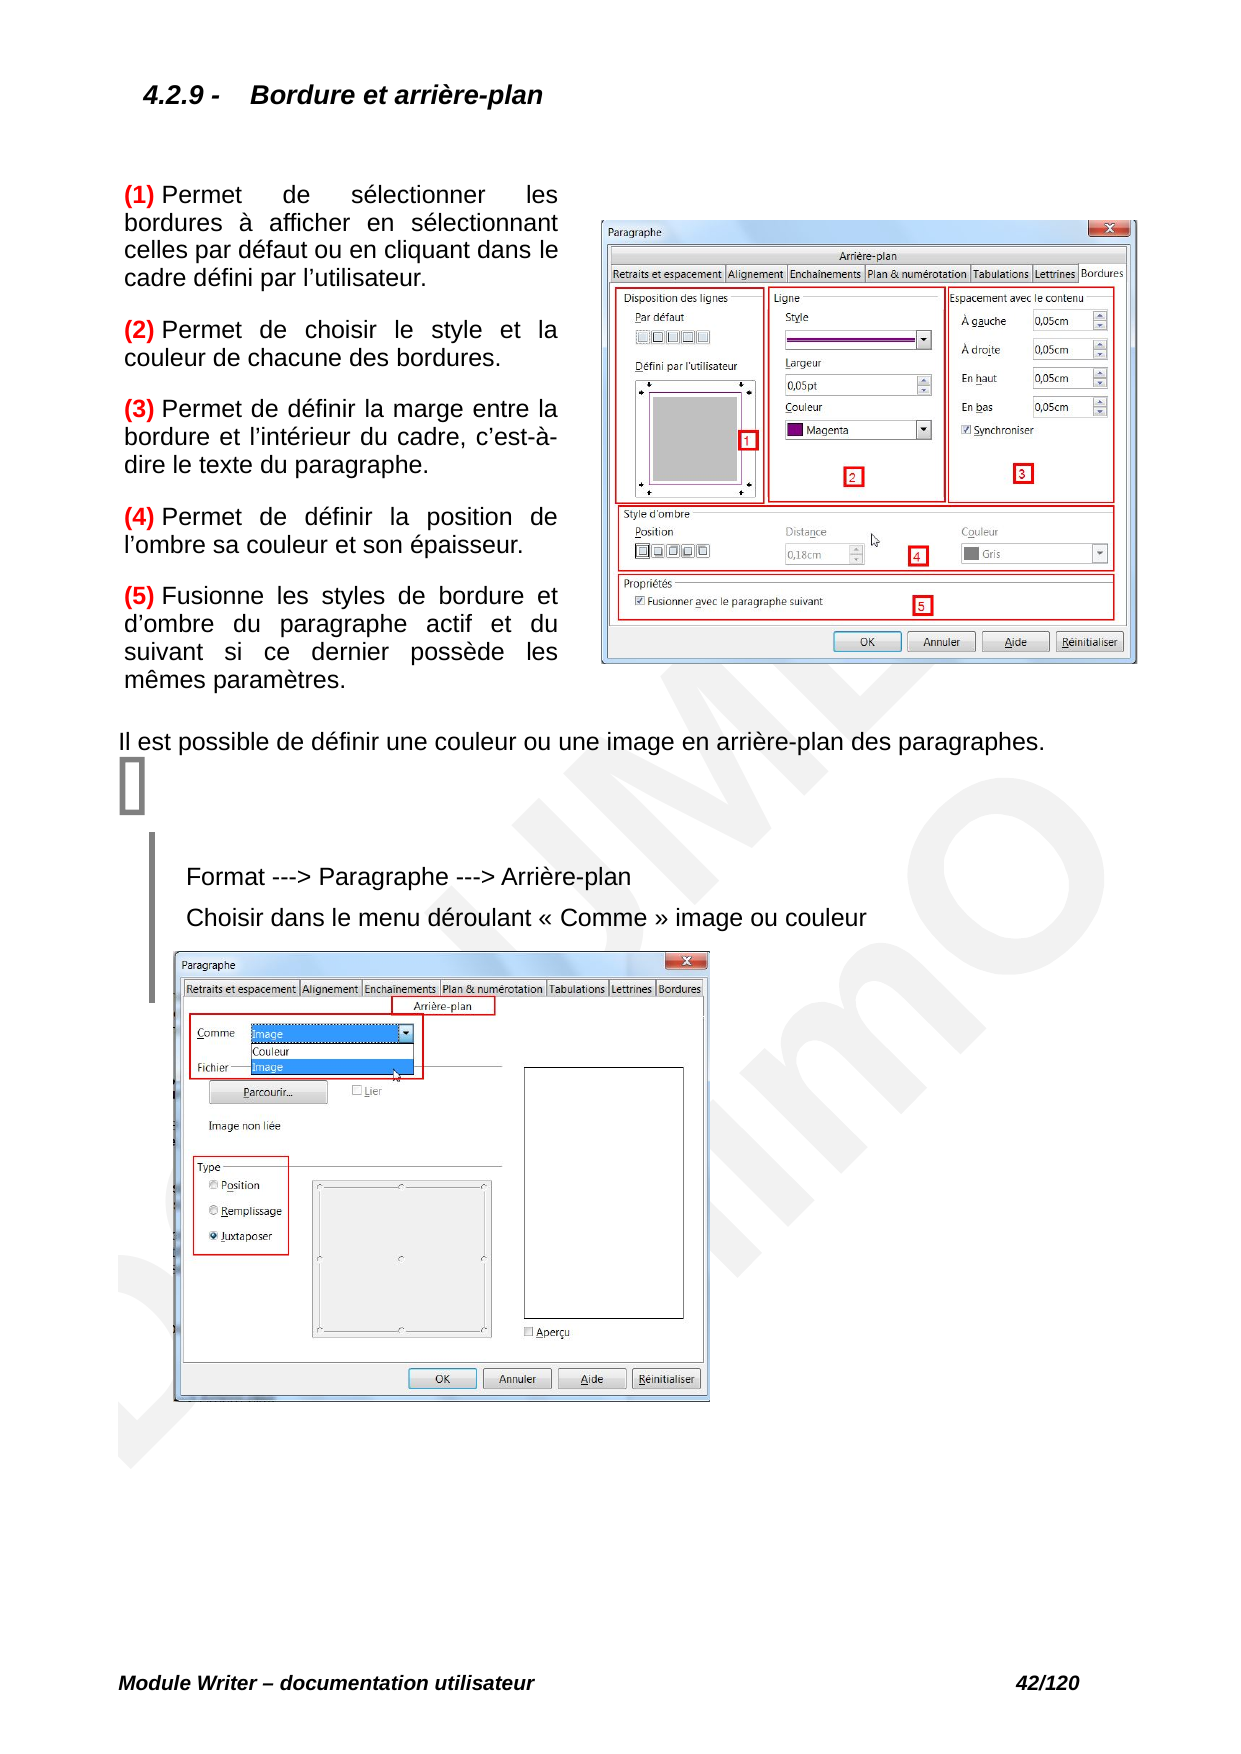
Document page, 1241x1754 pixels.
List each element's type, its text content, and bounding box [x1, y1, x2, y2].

table_header [564, 664, 1122, 699]
table_header [564, 151, 1122, 663]
picture [601, 220, 1138, 664]
text Choisir dans le menu déroulant « Comme » image ou couleur [155, 872, 1122, 931]
subtitle Bordure et arrière-plan [143, 80, 1122, 110]
text 8 [118, 756, 1122, 832]
text Il est possible de définir une couleur ou une image en arrière-plan des paragraphes. [118, 728, 1122, 756]
text Format ---> Paragraphe ---> Arrière-plan [155, 832, 1122, 872]
picture [173, 951, 710, 1402]
table_header (1) Permet de sélectionner les bordures à afficher en sélectionnant celles par défaut ou en cliquant dans le cadre défini par l’utilisateur. (2) Permet de choisir le style et la couleur de chacune des bordures. (3) Permet de définir la marge entre la bordure et l’intérieur du cadre, c’est-à-dire le texte du paragraphe. (4) Permet de définir la position de l’ombre sa couleur et son épaisseur. (5) Fusionne les styles de bordure et d’ombre du paragraphe actif et du suivant si ce dernier possède les mêmes paramètres. [118, 151, 564, 699]
